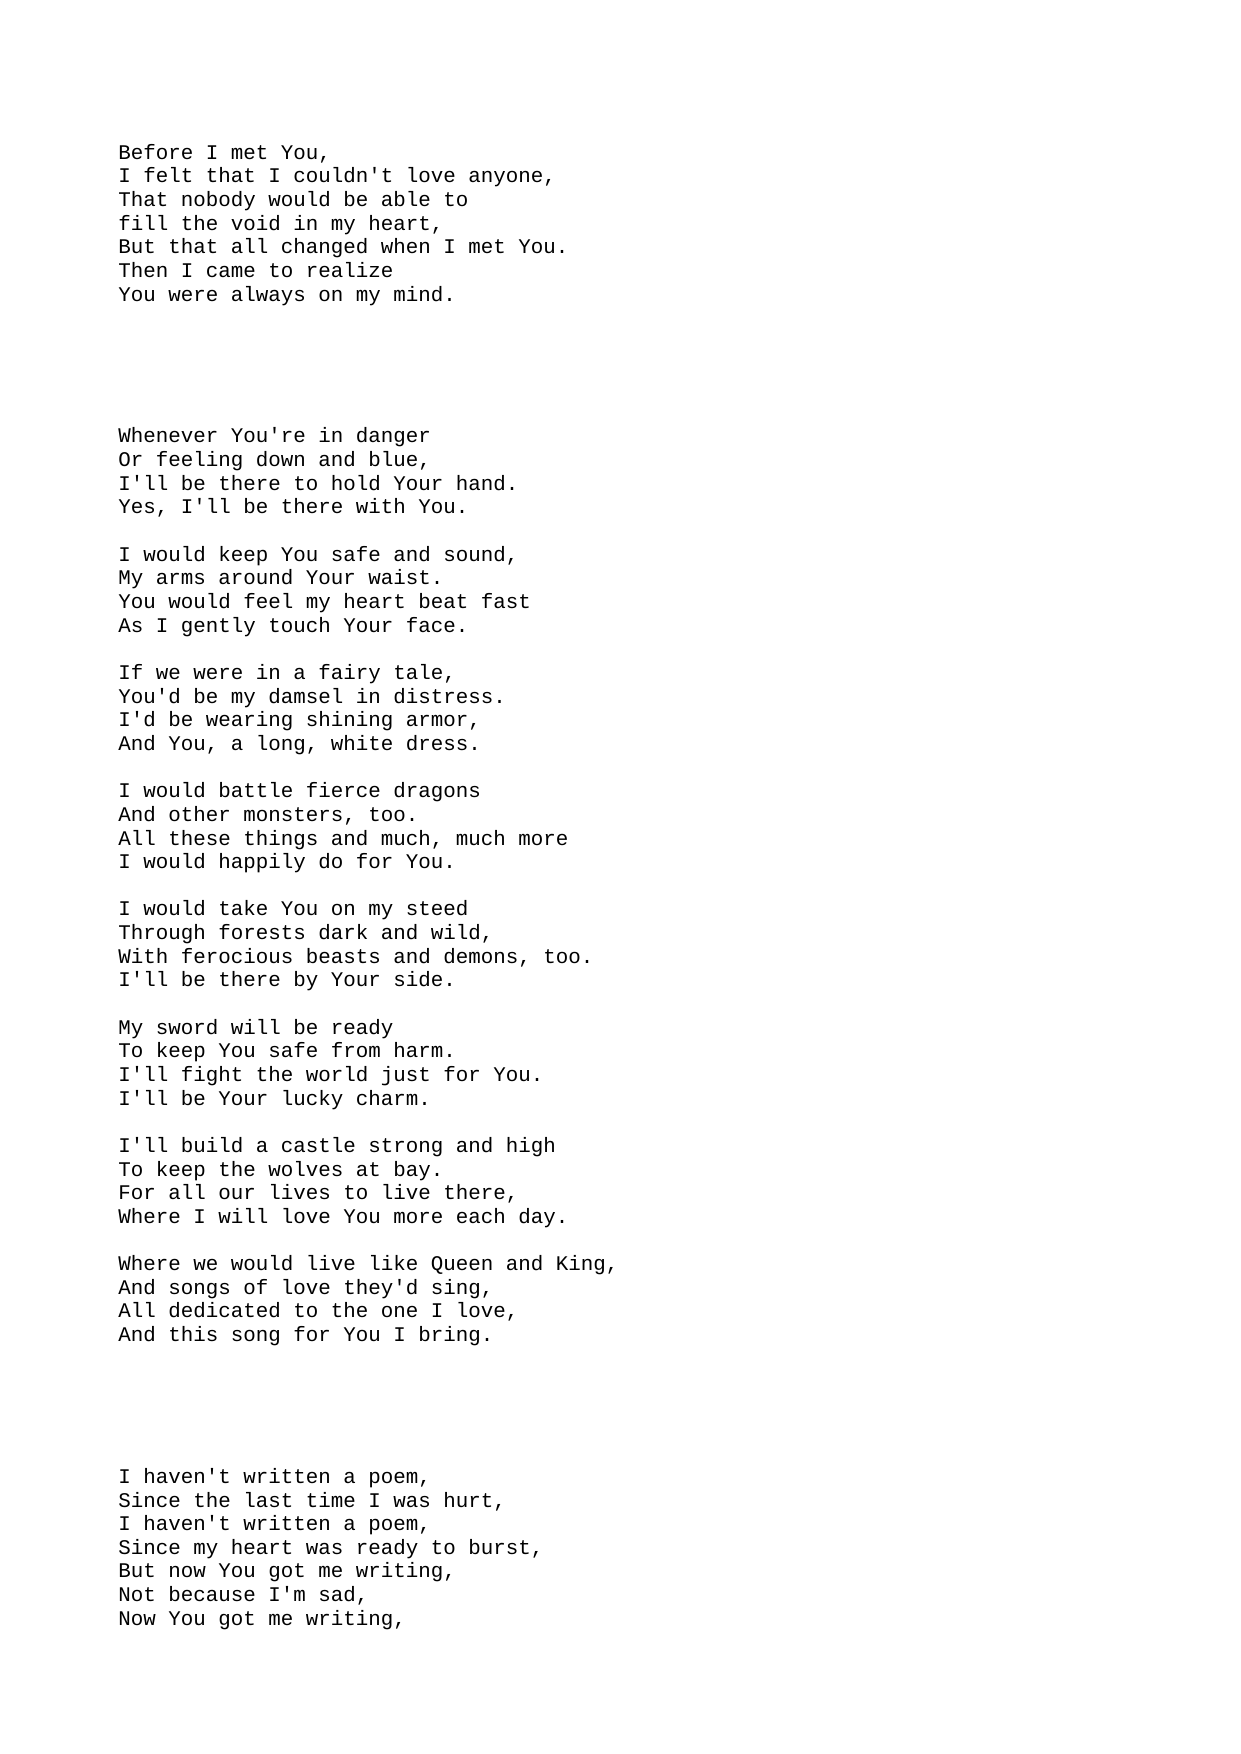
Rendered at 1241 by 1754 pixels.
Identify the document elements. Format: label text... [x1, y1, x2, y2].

text With ferocious beasts and demons, too. [118, 946, 1122, 969]
text Before I met You, [118, 142, 1122, 165]
text And You, a long, white dress. [118, 733, 1122, 757]
text And songs of love they'd sing, [118, 1277, 1122, 1300]
text Whenever You're in danger [118, 426, 1122, 449]
text To keep the wolves at bay. [118, 1158, 1122, 1182]
text All these things and much, much more [118, 827, 1122, 851]
text You'd be my damsel in distress. [118, 686, 1122, 709]
text And other monsters, too. [118, 804, 1122, 827]
text I haven't written a poem, [118, 1513, 1122, 1537]
text You were always on my mind. [118, 284, 1122, 307]
text But that all changed when I met You. [118, 236, 1122, 260]
text Where we would live like Queen and King, [118, 1253, 1122, 1277]
text If we were in a fairy tale, [118, 662, 1122, 686]
text To keep You safe from harm. [118, 1040, 1122, 1064]
text I'll be Your lucky charm. [118, 1088, 1122, 1111]
text That nobody would be able to [118, 189, 1122, 213]
text Where I will love You more each day. [118, 1206, 1122, 1229]
text Not because I'm sad, [118, 1584, 1122, 1608]
text Since my heart was ready to burst, [118, 1537, 1122, 1561]
text I would take You on my steed [118, 898, 1122, 922]
text Yes, I'll be there with You. [118, 496, 1122, 520]
text And this song for You I bring. [118, 1324, 1122, 1348]
text Or feeling down and blue, [118, 449, 1122, 473]
text My sword will be ready [118, 1017, 1122, 1040]
text I would keep You safe and sound, [118, 544, 1122, 567]
text Through forests dark and wild, [118, 922, 1122, 946]
text Since the last time I was hurt, [118, 1489, 1122, 1513]
text I'll be there to hold Your hand. [118, 473, 1122, 496]
text As I gently touch Your face. [118, 615, 1122, 638]
text I haven't written a poem, [118, 1466, 1122, 1489]
text fill the void in my heart, [118, 213, 1122, 236]
text But now You got me writing, [118, 1561, 1122, 1584]
text I'll fight the world just for You. [118, 1064, 1122, 1088]
text I would happily do for You. [118, 851, 1122, 875]
text All dedicated to the one I love, [118, 1300, 1122, 1324]
text My arms around Your waist. [118, 567, 1122, 591]
text You would feel my heart beat fast [118, 591, 1122, 615]
text Now You got me writing, [118, 1608, 1122, 1631]
text I'd be wearing shining armor, [118, 709, 1122, 733]
text I would battle fierce dragons [118, 780, 1122, 804]
text Then I came to realize [118, 260, 1122, 284]
text I'll be there by Your side. [118, 969, 1122, 993]
text For all our lives to live there, [118, 1182, 1122, 1206]
text I'll build a castle strong and high [118, 1135, 1122, 1158]
text I felt that I couldn't love anyone, [118, 165, 1122, 189]
